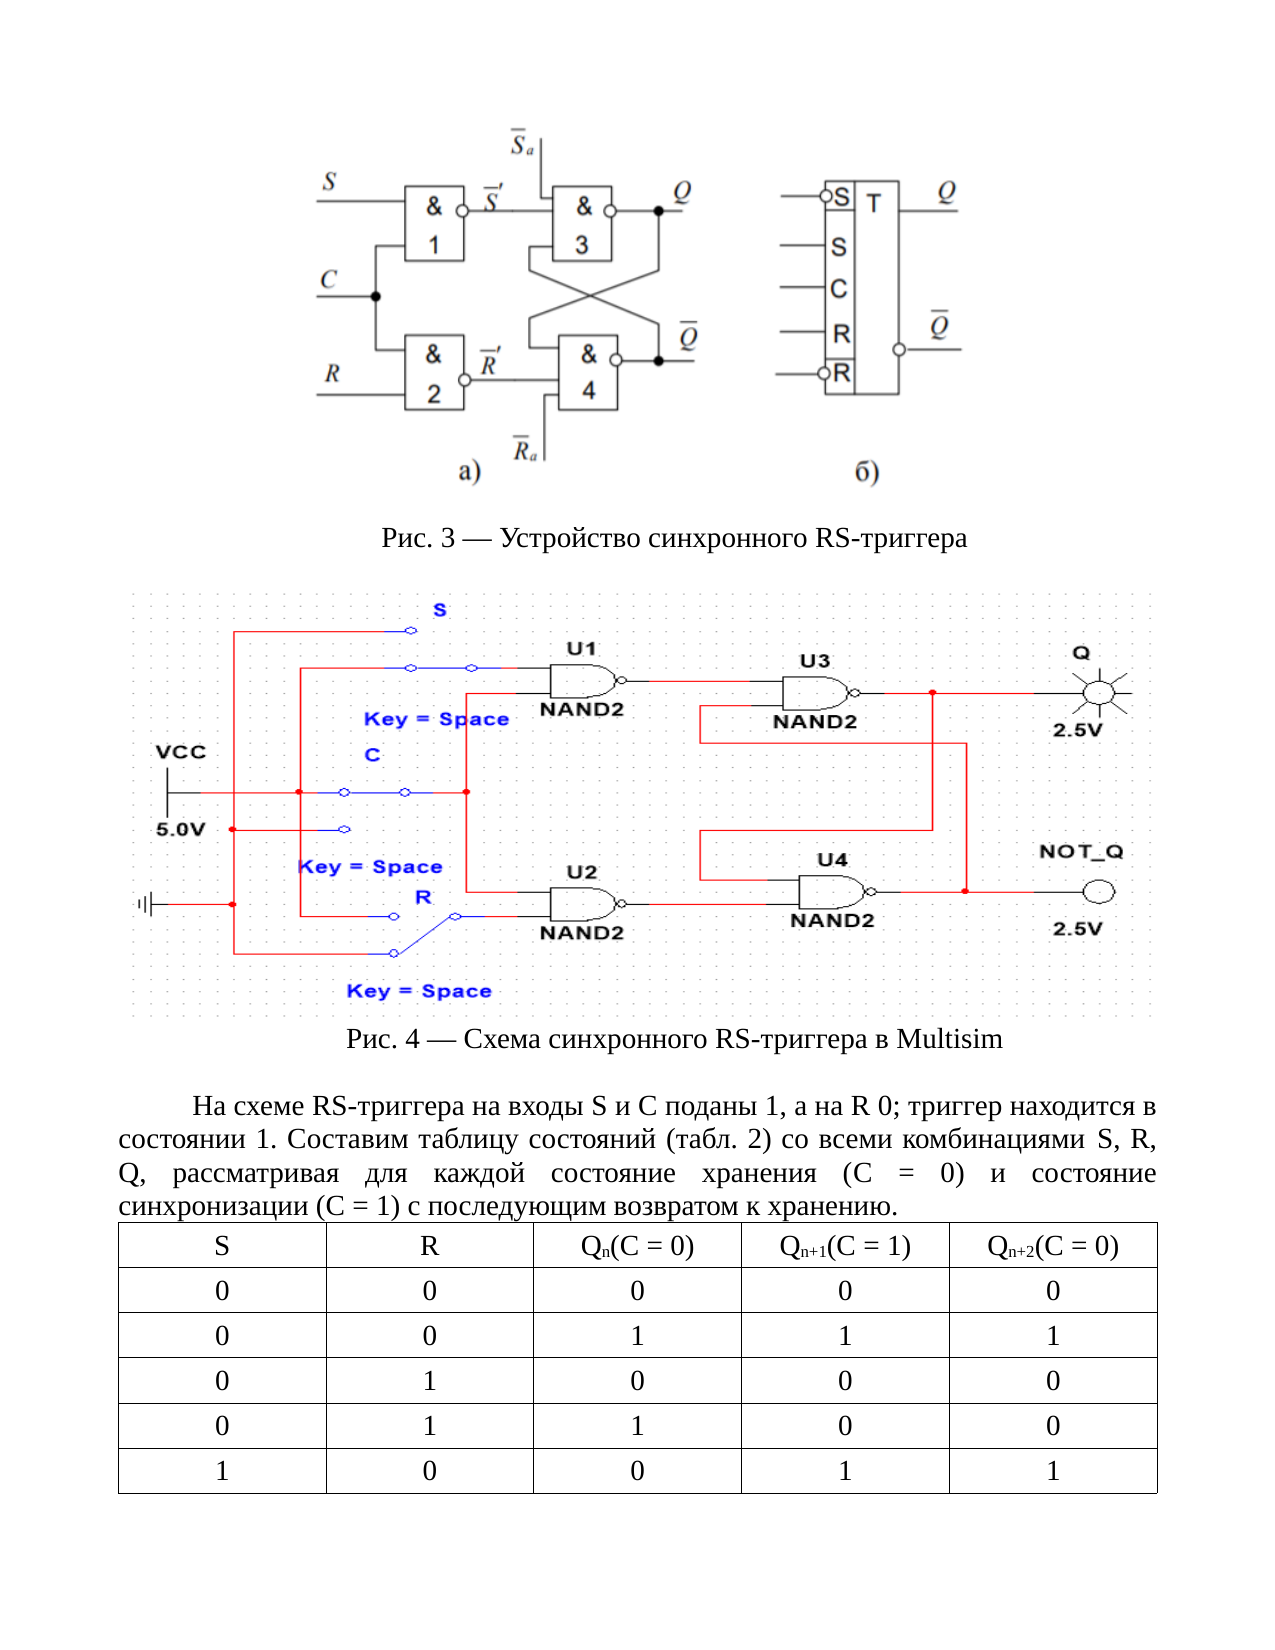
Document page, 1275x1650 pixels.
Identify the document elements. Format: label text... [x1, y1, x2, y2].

table_cell 0 [950, 1268, 1157, 1312]
table_cell 0 [327, 1449, 533, 1493]
picture [288, 123, 985, 499]
table_cell 1 [119, 1449, 326, 1493]
table_cell 0 [742, 1268, 949, 1312]
table_cell 0 [742, 1358, 949, 1402]
text На схеме RS-триггера на входы S и C поданы 1, а на R 0; триггер находится в состоянии 1. Составим таблицу состояний (табл. 2) со всеми комбинациями S, R, Q, рассматривая для каждой состояние хранения (C = 0) и состояние синхронизации (С = 1) с последующим возвратом к хранению. [118, 1088, 1157, 1222]
table_cell 0 [950, 1404, 1157, 1447]
table_header S [119, 1223, 326, 1267]
text Рис. 3 — Устройство синхронного RS-триггера [118, 521, 1157, 554]
table_cell 0 [119, 1404, 326, 1447]
table_cell 0 [327, 1313, 533, 1357]
table_cell 0 [534, 1358, 741, 1402]
table_cell 0 [534, 1449, 741, 1493]
table_cell 1 [742, 1449, 949, 1493]
table_cell 1 [742, 1313, 949, 1357]
table_cell 1 [950, 1313, 1157, 1357]
table_cell 1 [327, 1404, 533, 1447]
table_cell 0 [119, 1268, 326, 1312]
table_header R [327, 1223, 533, 1267]
table_header Qn(C = 0) [534, 1223, 741, 1267]
table_header Qn+2(C = 0) [950, 1223, 1157, 1267]
table_header Qn+1(C = 1) [742, 1223, 949, 1267]
text Рис. 4 — Схема синхронного RS-триггера в Multisim [118, 1021, 1157, 1054]
table_cell 0 [742, 1404, 949, 1447]
picture [118, 587, 1157, 1021]
table_cell 0 [950, 1358, 1157, 1402]
table_cell 1 [327, 1358, 533, 1402]
table_cell 1 [534, 1404, 741, 1447]
table_cell 0 [327, 1268, 533, 1312]
table_cell 0 [534, 1268, 741, 1312]
table_cell 1 [950, 1449, 1157, 1493]
table_cell 0 [119, 1358, 326, 1402]
table_cell 0 [119, 1313, 326, 1357]
table_cell 1 [534, 1313, 741, 1357]
